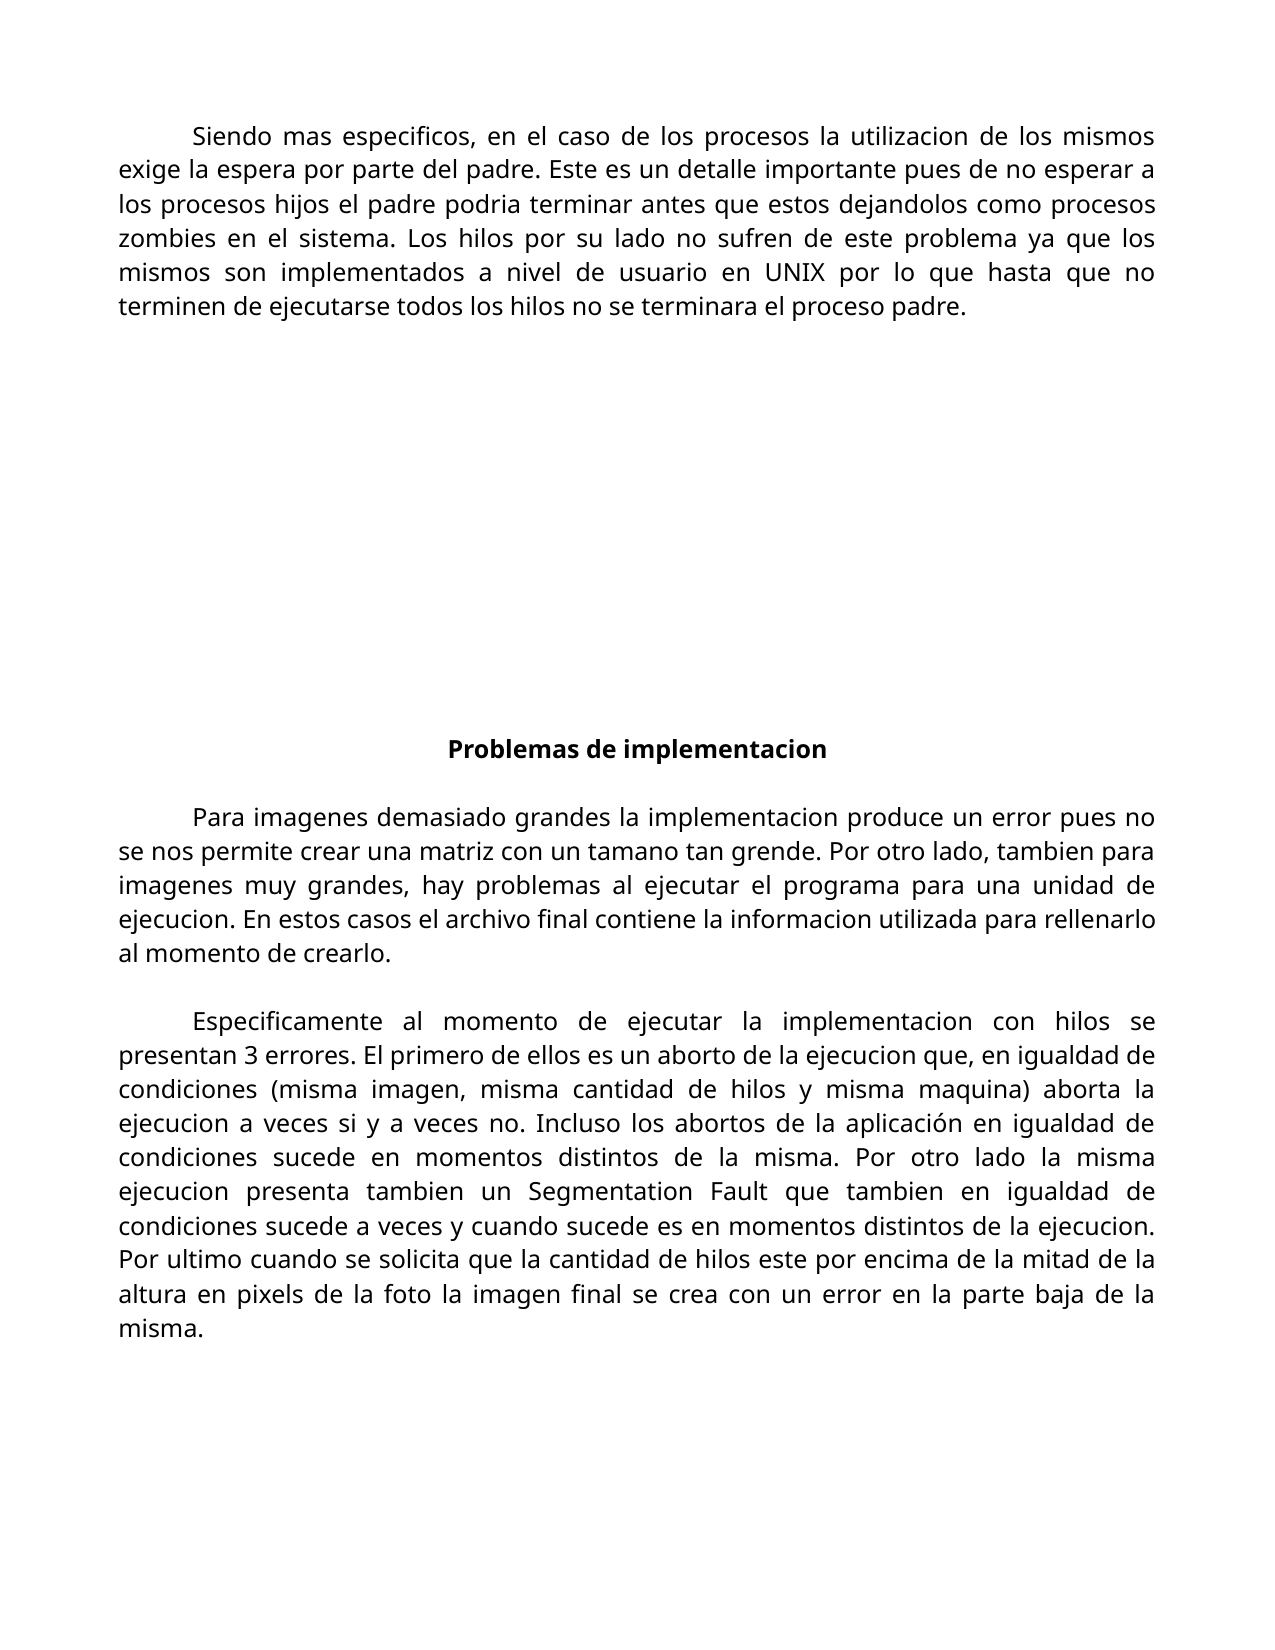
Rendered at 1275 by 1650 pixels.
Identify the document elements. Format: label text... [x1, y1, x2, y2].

text Para imagenes demasiado grandes la implementacion produce un error pues no se nos permite crear una matriz con un tamano tan grende. Por otro lado, tambien para imagenes muy grandes, hay problemas al ejecutar el programa para una unidad de ejecucion. En estos casos el archivo final contiene la informacion utilizada para rellenarlo al momento de crearlo. [118, 799, 1157, 970]
text Especificamente al momento de ejecutar la implementacion con hilos se presentan 3 errores. El primero de ellos es un aborto de la ejecucion que, en igualdad de condiciones (misma imagen, misma cantidad de hilos y misma maquina) aborta la ejecucion a veces si y a veces no. Incluso los abortos de la aplicación en igualdad de condiciones sucede en momentos distintos de la misma. Por otro lado la misma ejecucion presenta tambien un Segmentation Fault que tambien en igualdad de condiciones sucede a veces y cuando sucede es en momentos distintos de la ejecucion. Por ultimo cuando se solicita que la cantidad de hilos este por encima de la mitad de la altura en pixels de la foto la imagen final se crea con un error en la parte baja de la misma. [118, 1004, 1157, 1344]
text Problemas de implementacion [118, 731, 1157, 765]
text Siendo mas especificos, en el caso de los procesos la utilizacion de los mismos exige la espera por parte del padre. Este es un detalle importante pues de no esperar a los procesos hijos el padre podria terminar antes que estos dejandolos como procesos zombies en el sistema. Los hilos por su lado no sufren de este problema ya que los mismos son implementados a nivel de usuario en UNIX por lo que hasta que no terminen de ejecutarse todos los hilos no se terminara el proceso padre. [118, 118, 1157, 322]
